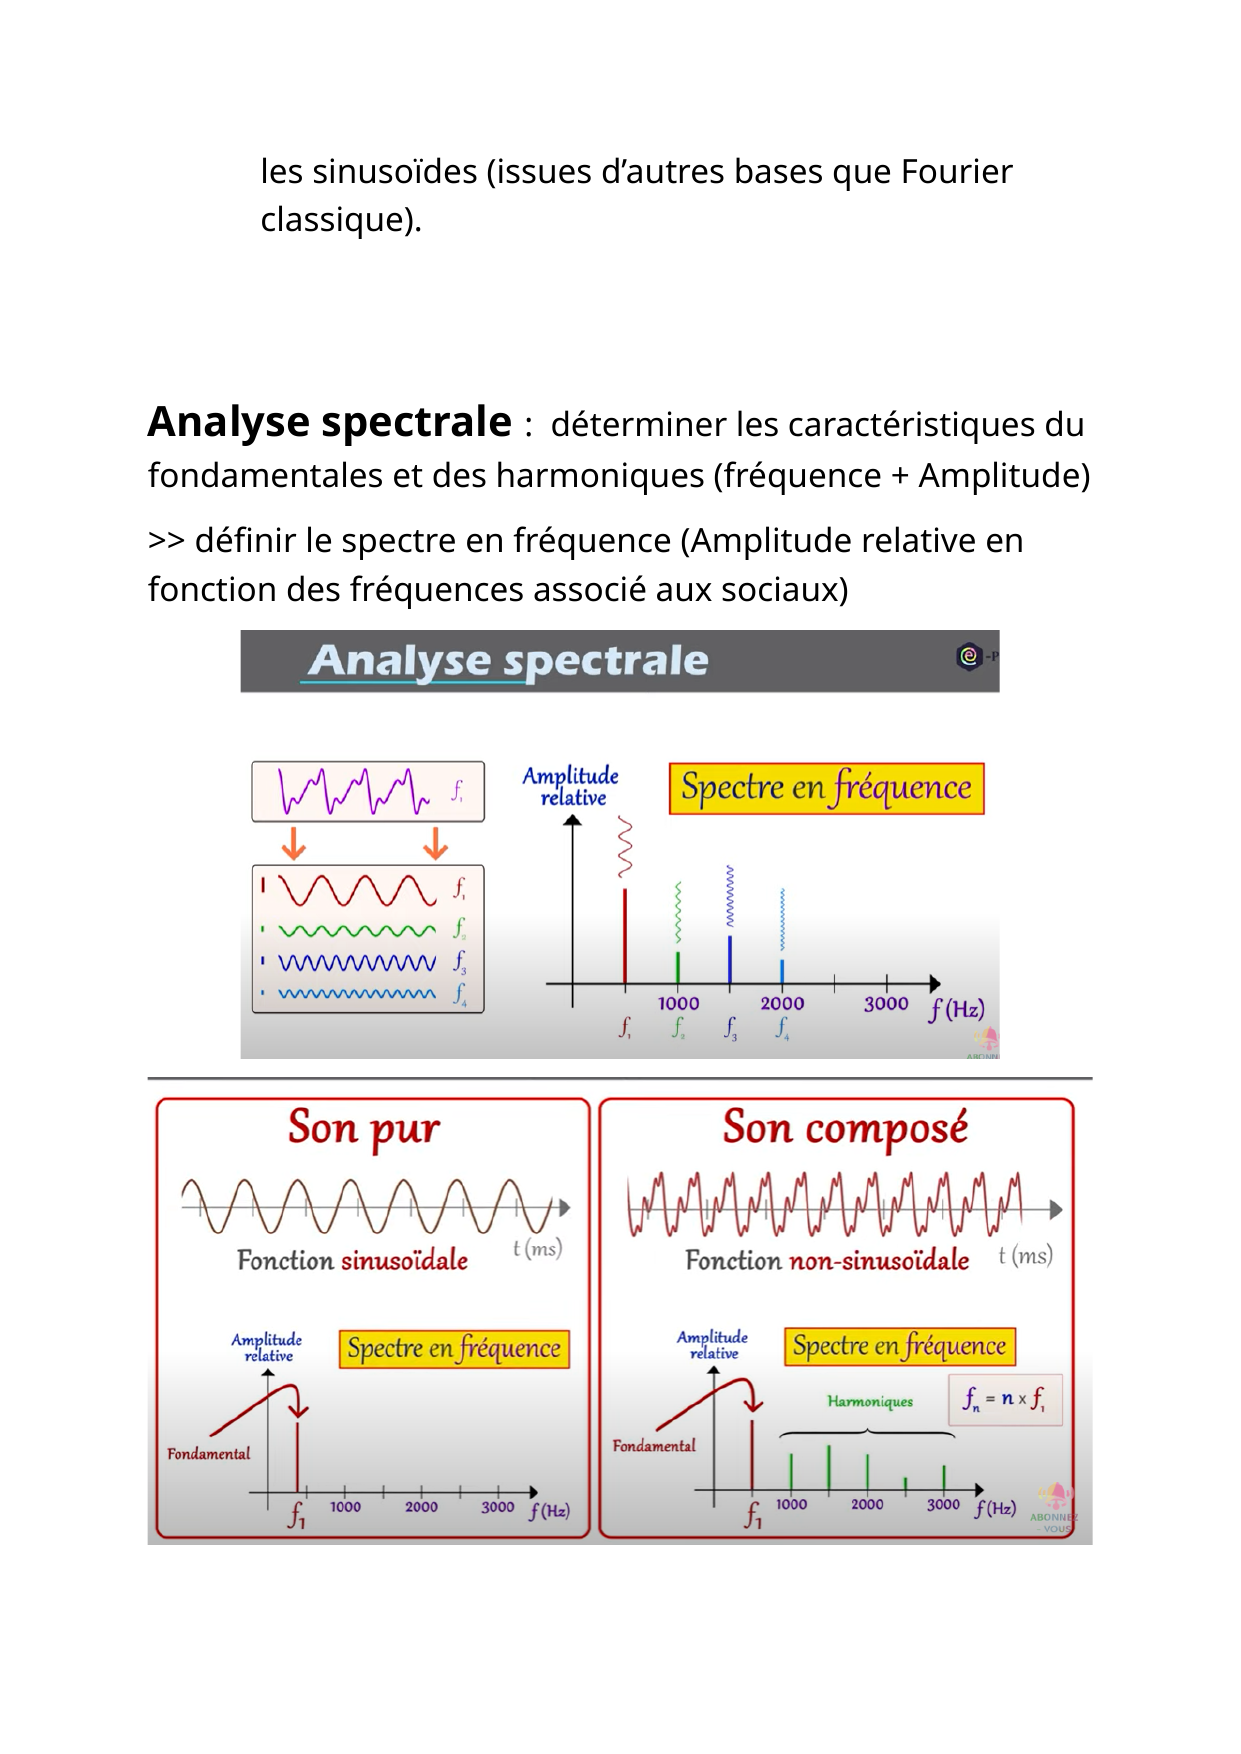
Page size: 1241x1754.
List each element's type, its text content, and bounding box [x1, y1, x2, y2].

text >> définir le spectre en fréquence (Amplitude relative en fonction des fréquences associé aux sociaux) [148, 517, 1093, 611]
list les sinusoïdes (issues d’autres bases que Fourier classique). [223, 148, 1093, 242]
text Analyse spectrale : déterminer les caractéristiques du fondamentales et des harmoniques (fréquence + Amplitude) [148, 392, 1093, 497]
